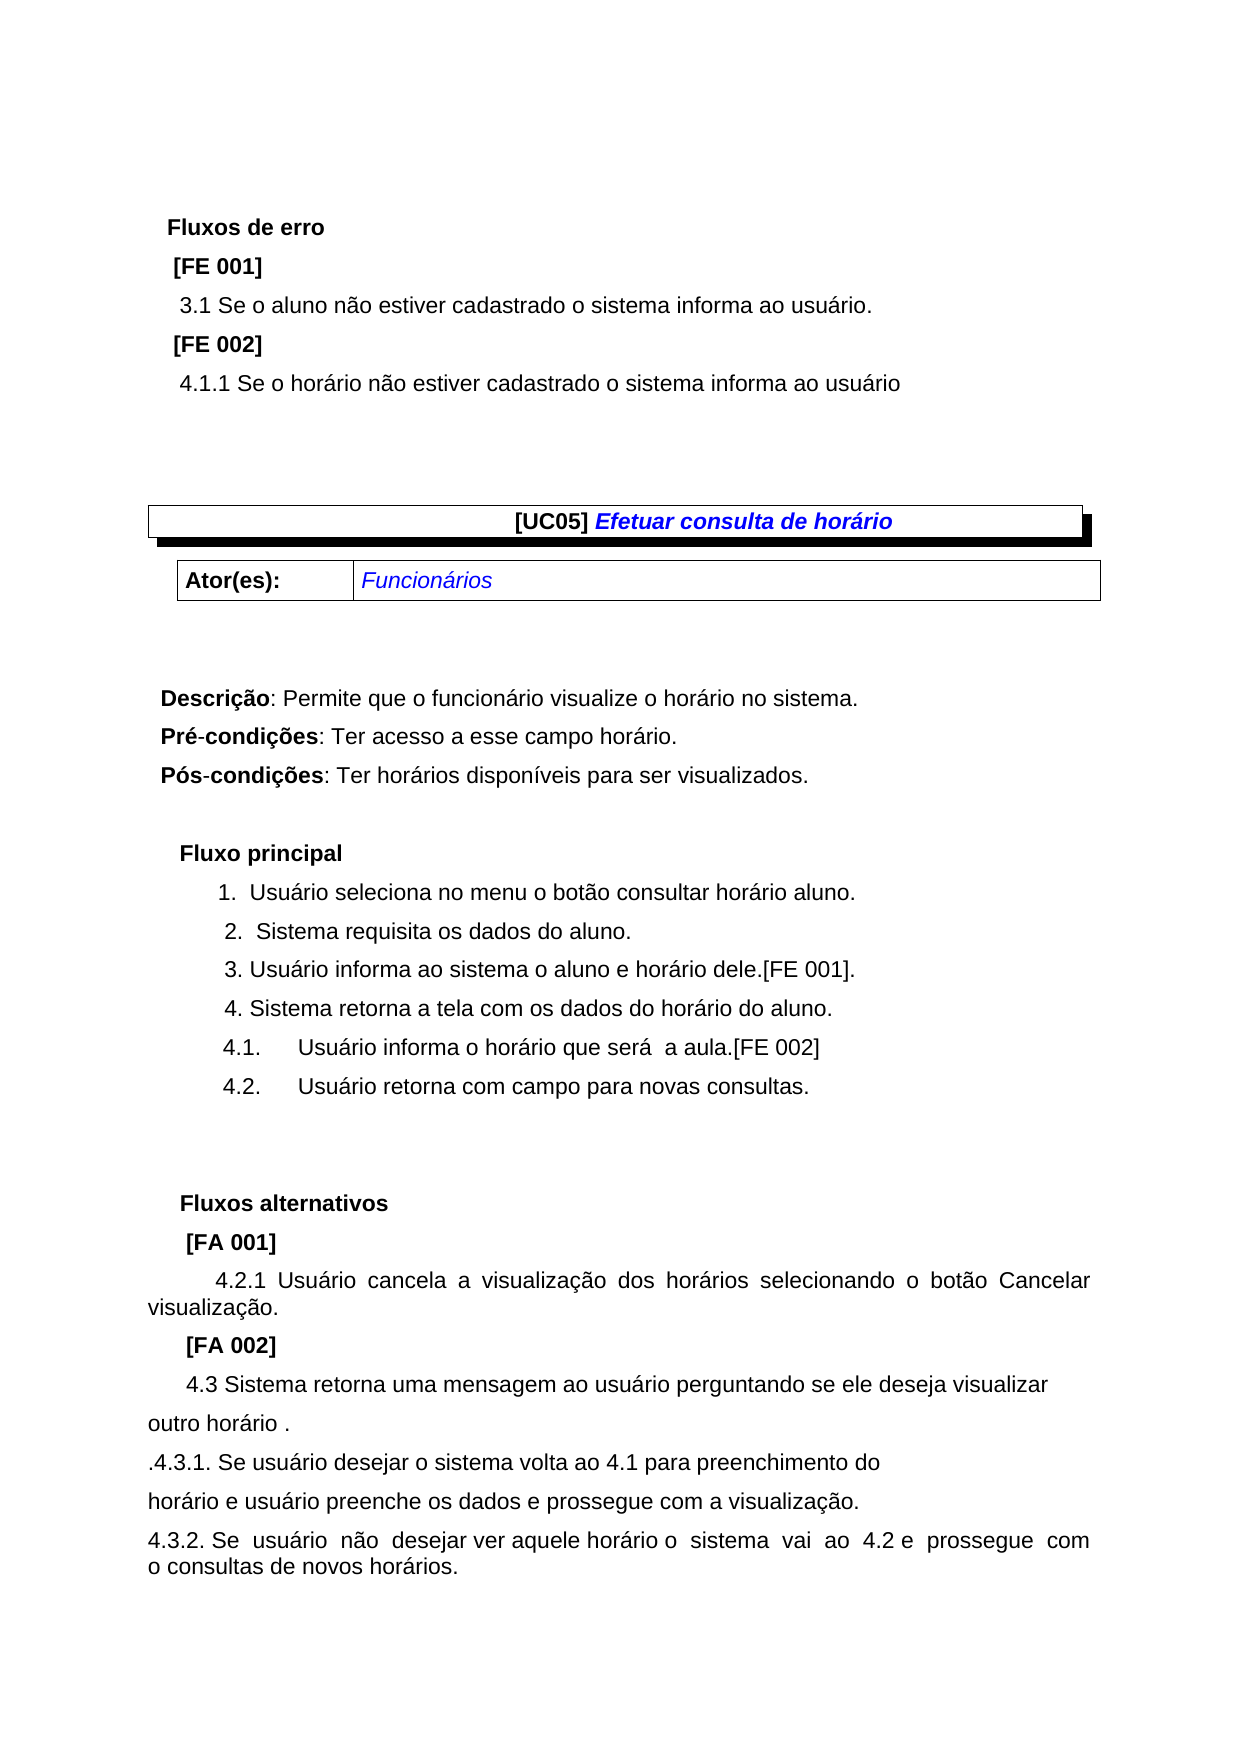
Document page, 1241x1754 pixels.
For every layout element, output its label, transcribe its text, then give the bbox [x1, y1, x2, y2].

text [UC05] Efetuar consulta de horário [149, 506, 1082, 537]
text 3.1 Se o aluno não estiver cadastrado o sistema informa ao usuário. [148, 292, 1092, 318]
text 1. Usuário seleciona no menu o botão consultar horário aluno. [148, 879, 1092, 905]
text Fluxo principal [148, 840, 1092, 866]
text 4. Sistema retorna a tela com os dados do horário do aluno. [148, 995, 1092, 1022]
text 4.1.1 Se o horário não estiver cadastrado o sistema informa ao usuário [148, 370, 1092, 396]
text horário e usuário preenche os dados e prossegue com a visualização. [148, 1488, 1092, 1514]
text Pré-condições: Ter acesso a esse campo horário. [148, 723, 1092, 750]
text 4.3.2. Se usuário não desejar ver aquele horário o sistema vai ao 4.2 e prossegue com o consultas de novos horários. [148, 1527, 1092, 1579]
text 4.3 Sistema retorna uma mensagem ao usuário perguntando se ele deseja visualizar [148, 1371, 1092, 1398]
text Pós-condições: Ter horários disponíveis para ser visualizados. [148, 762, 1092, 788]
text [FE 002] [148, 331, 1092, 357]
text Fluxos alternativos [148, 1189, 1092, 1216]
text 2. Sistema requisita os dados do aluno. [148, 918, 1092, 944]
list Usuário retorna com campo para novas consultas. [223, 1073, 1092, 1099]
text 4.2.1 Usuário cancela a visualização dos horários selecionando o botão Cancelar visualização. [148, 1267, 1092, 1320]
text outro horário . [148, 1410, 1092, 1437]
text 3. Usuário informa ao sistema o aluno e horário dele.[FE 001]. [148, 956, 1092, 983]
text [FA 002] [148, 1332, 1092, 1359]
text .4.3.1. Se usuário desejar o sistema volta ao 4.1 para preenchimento do [148, 1449, 1092, 1475]
text Descrição: Permite que o funcionário visualize o horário no sistema. [148, 684, 1092, 711]
text [FE 001] [148, 253, 1092, 279]
table_header Funcionários [354, 561, 1100, 599]
text [FA 001] [148, 1228, 1092, 1255]
list Usuário informa o horário que será a aula.[FE 002] [223, 1034, 1092, 1061]
text Fluxos de erro [148, 214, 1092, 241]
table_header Ator(es): [178, 561, 353, 599]
